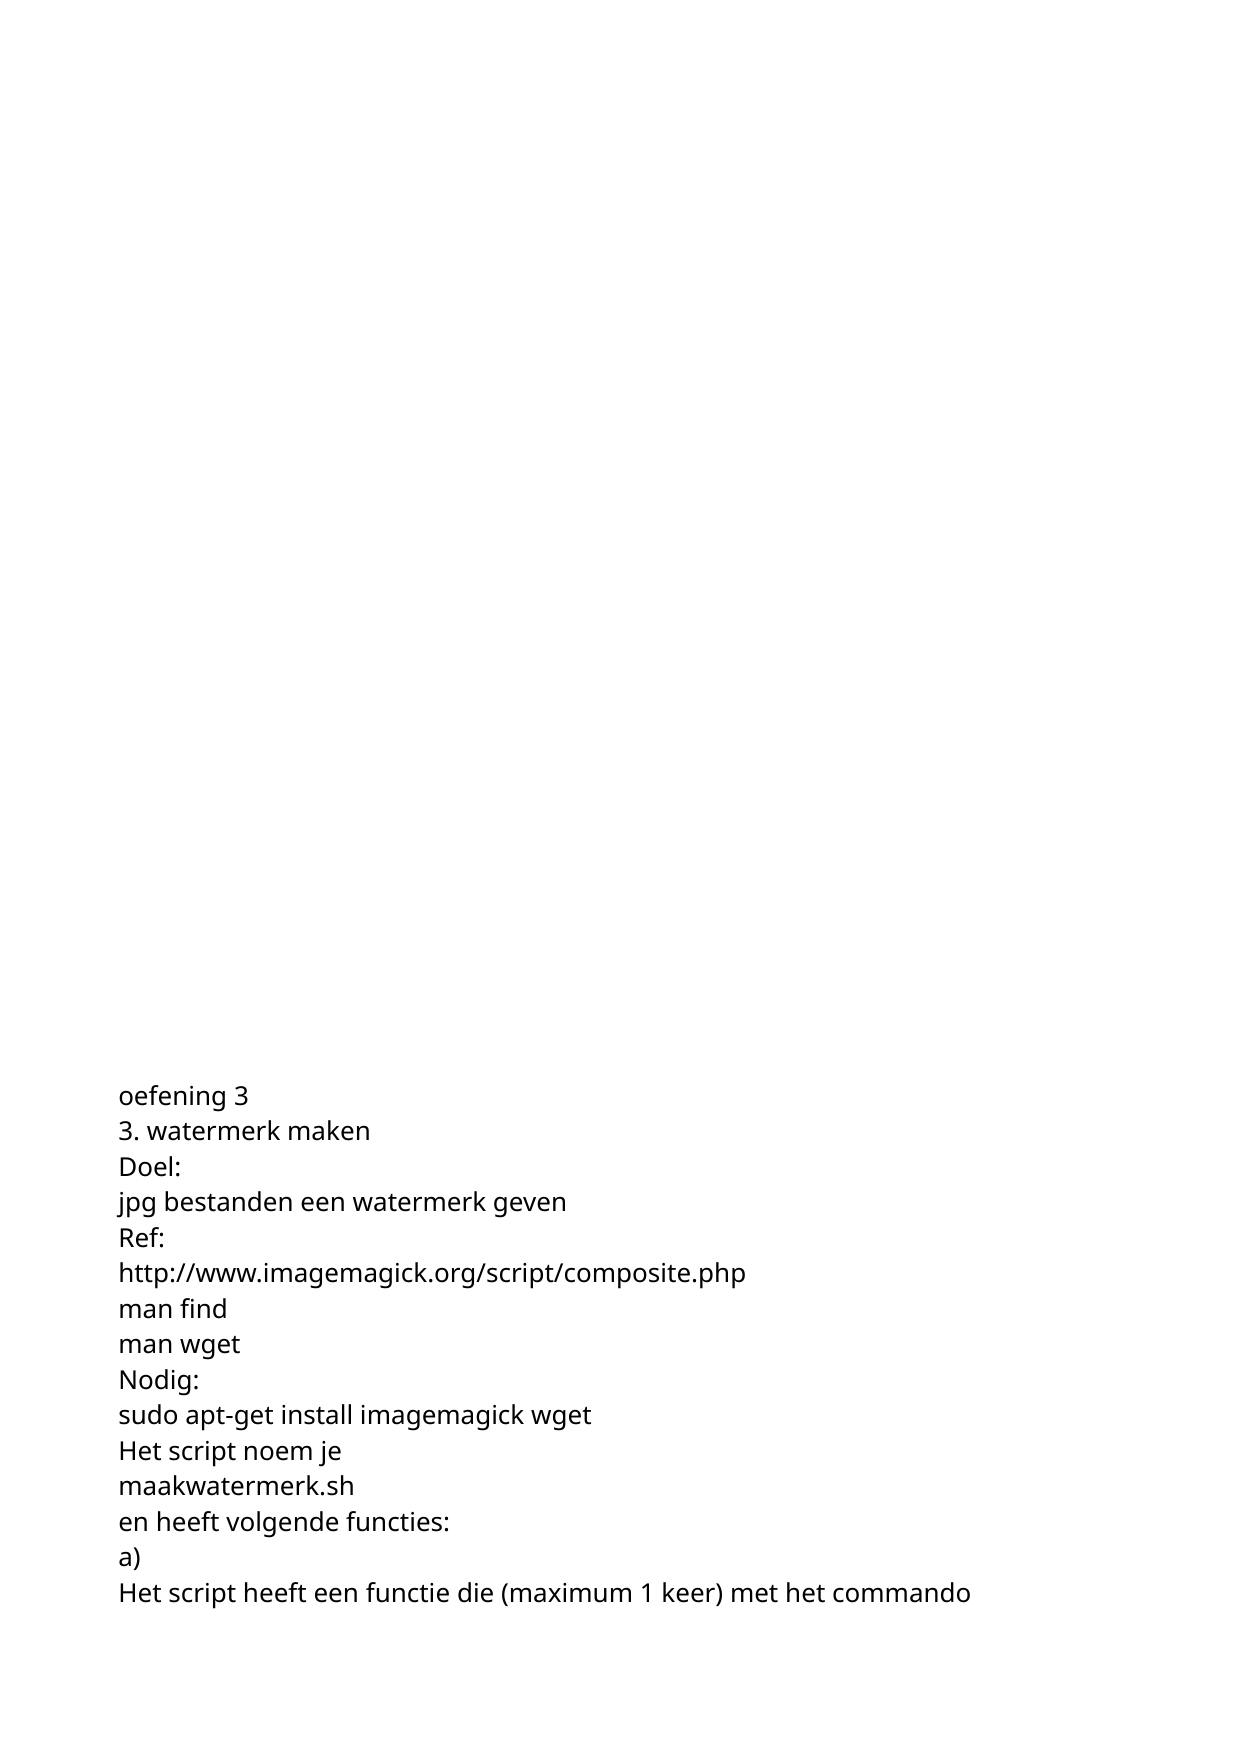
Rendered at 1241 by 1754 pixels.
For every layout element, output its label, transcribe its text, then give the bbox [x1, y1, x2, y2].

text maakwatermerk.sh [118, 1468, 1122, 1503]
text man wget [118, 1326, 1122, 1361]
text http://www.imagemagick.org/script/composite.php [118, 1255, 1122, 1290]
text Ref: [118, 1219, 1122, 1255]
text Het script noem je [118, 1432, 1122, 1468]
text Het script heeft een functie die (maximum 1 keer) met het commando [118, 1574, 1122, 1610]
text Doel: [118, 1148, 1122, 1184]
text sudo apt-get install imagemagick wget [118, 1397, 1122, 1432]
text jpg bestanden een watermerk geven [118, 1184, 1122, 1219]
text Nodig: [118, 1361, 1122, 1397]
text en heeft volgende functies: [118, 1503, 1122, 1539]
text man find [118, 1290, 1122, 1326]
text 3. watermerk maken [118, 1113, 1122, 1148]
text a) [118, 1539, 1122, 1574]
text oefening 3 [118, 1077, 1122, 1113]
